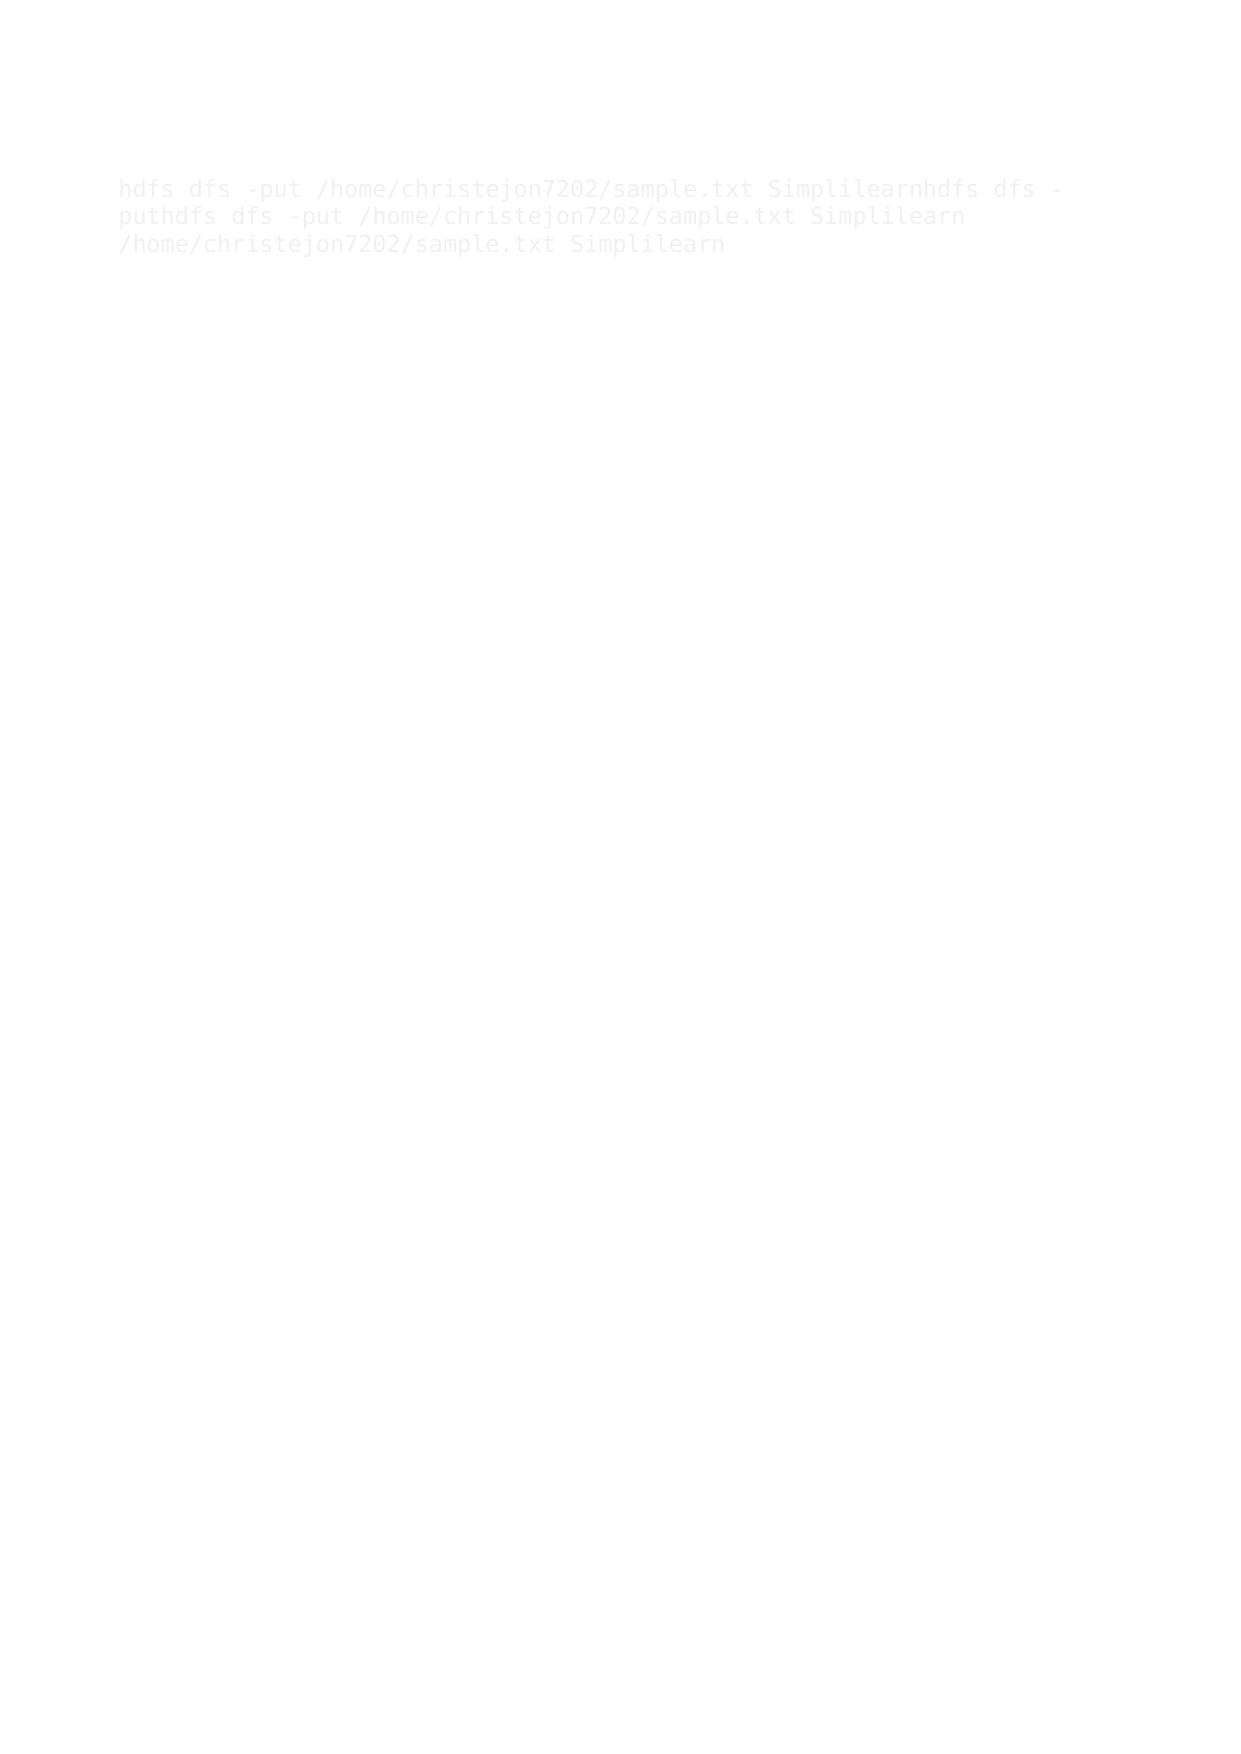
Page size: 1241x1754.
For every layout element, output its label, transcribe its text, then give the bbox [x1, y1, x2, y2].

text hdfs dfs -put /home/christejon7202/sample.txt Simplilearnhdfs dfs -puthdfs dfs -put /home/christejon7202/sample.txt Simplilearn /home/christejon7202/sample.txt Simplilearn [118, 176, 1122, 257]
